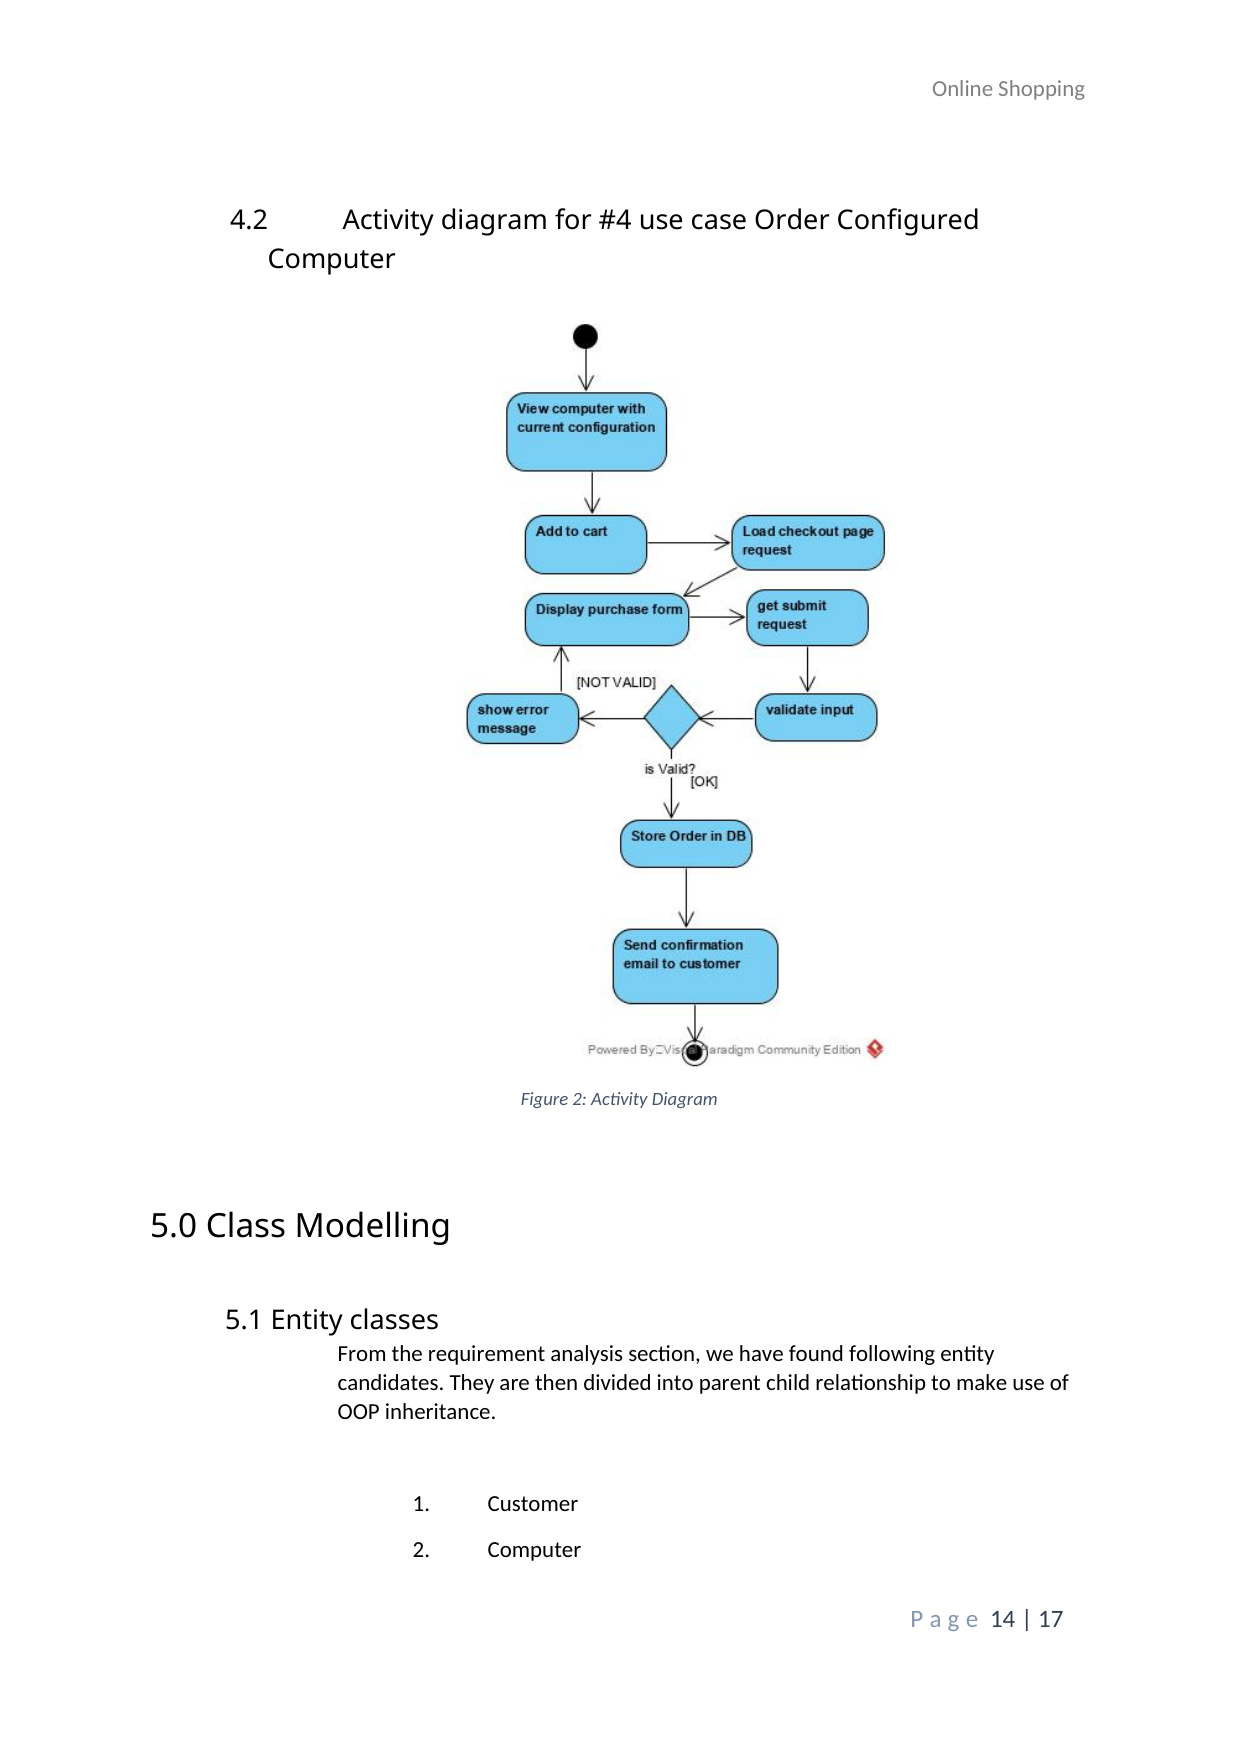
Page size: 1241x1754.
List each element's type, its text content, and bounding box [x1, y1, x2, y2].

list Customer [412, 1489, 1090, 1518]
subtitle 5.1 Entity classes [150, 1300, 1090, 1337]
text Figure 2: Activity Diagram [150, 1087, 1090, 1110]
subtitle Activity diagram for #4 use case Order Configured Computer [230, 201, 1090, 276]
subtitle 5.0 Class Modelling [150, 1202, 1090, 1248]
list Computer [412, 1536, 1090, 1564]
list From the requirement analysis section, we have found following entity candidates. They are then divided into parent child relationship to make use of OOP inheritance. [337, 1339, 1090, 1426]
